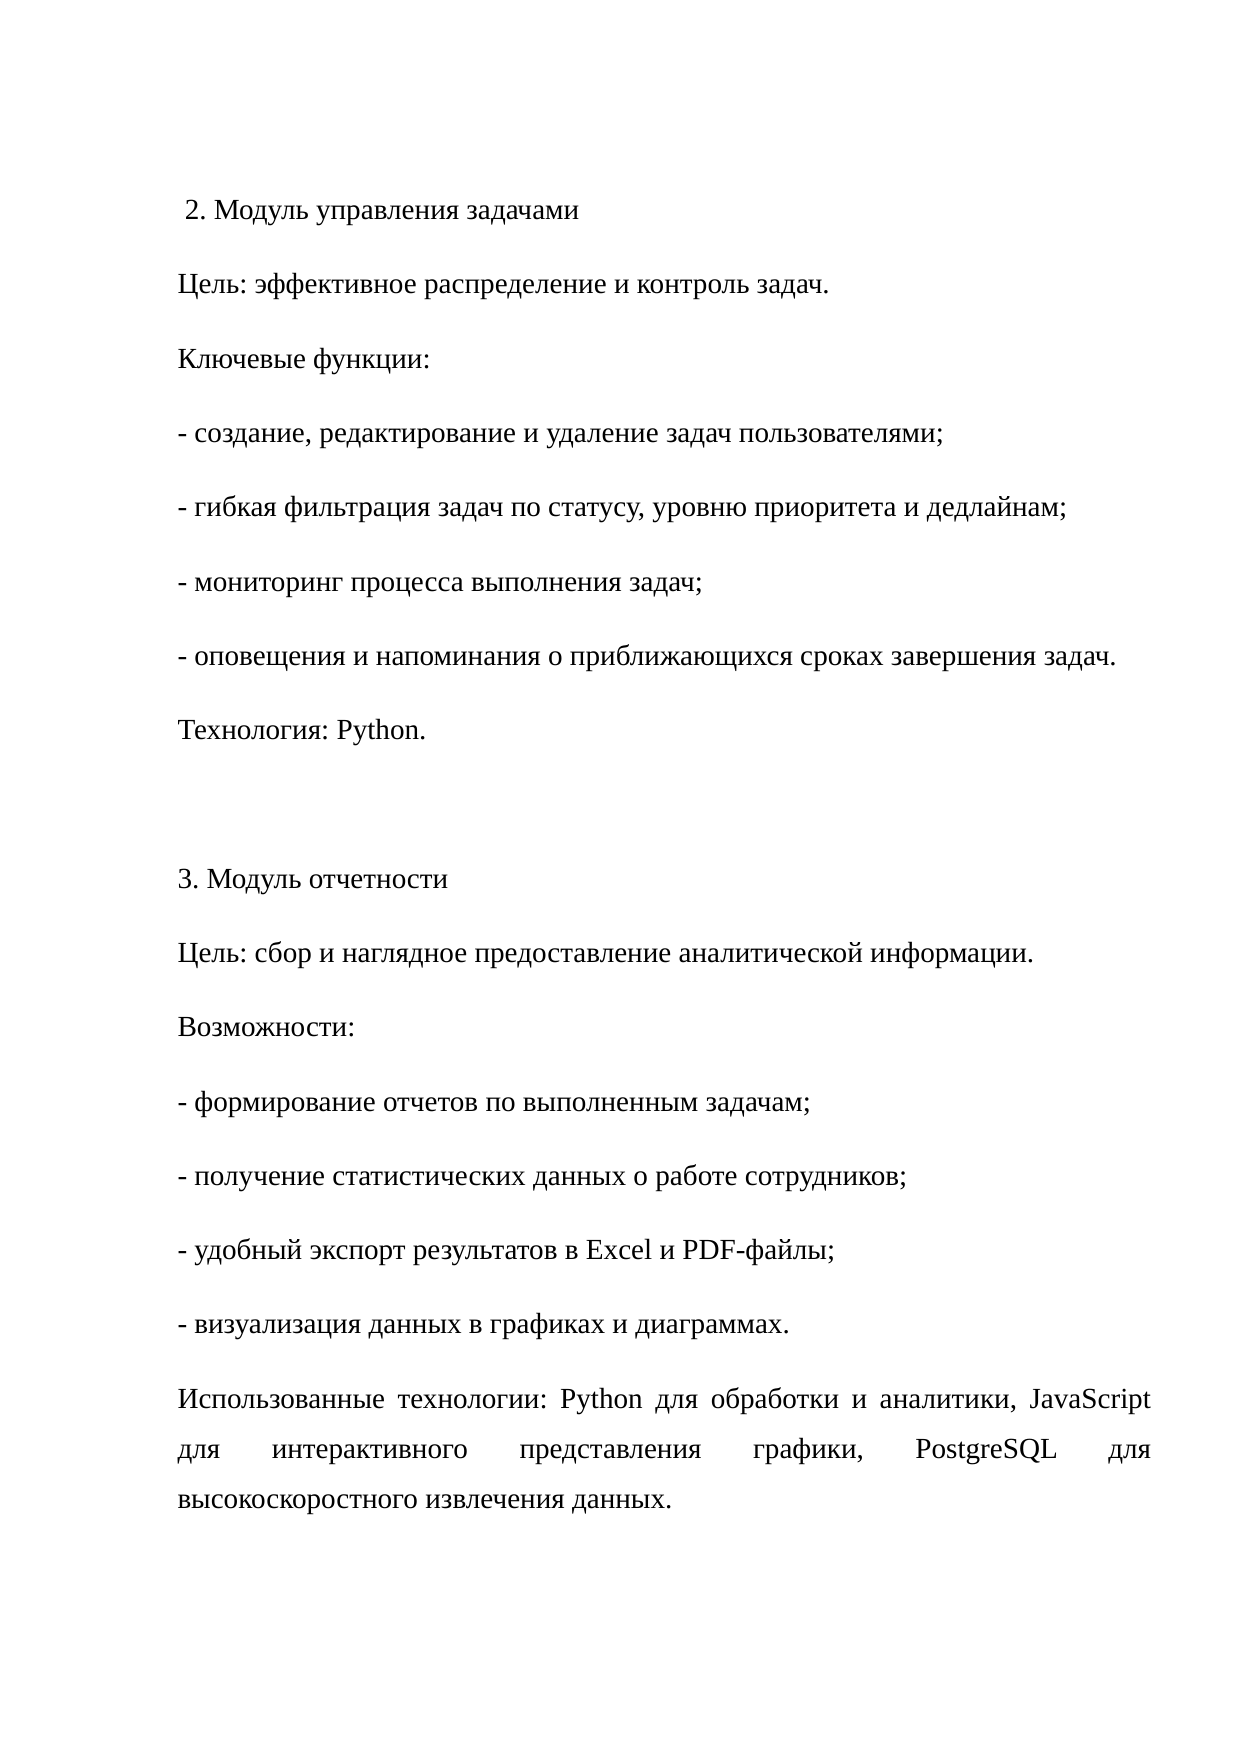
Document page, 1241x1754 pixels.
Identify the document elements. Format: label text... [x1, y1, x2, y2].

text Цель: сбор и наглядное предоставление аналитической информации. [177, 935, 1152, 969]
text 3. Модуль отчетности [177, 861, 1152, 894]
text Цель: эффективное распределение и контроль задач. [177, 267, 1152, 300]
text Технология: Python. [177, 712, 1152, 746]
text Использованные технологии: Python для обработки и аналитики, JavaScript для интерактивного представления графики, PostgreSQL для высокоскоростного извлечения данных. [177, 1381, 1152, 1515]
text - оповещения и напоминания о приближающихся сроках завершения задач. [177, 638, 1152, 672]
text - гибкая фильтрация задач по статусу, уровню приоритета и дедлайнам; [177, 489, 1152, 523]
text 2. Модуль управления задачами [177, 192, 1152, 226]
text - мониторинг процесса выполнения задач; [177, 564, 1152, 597]
text - формирование отчетов по выполненным задачам; [177, 1084, 1152, 1117]
text - удобный экспорт результатов в Excel и PDF-файлы; [177, 1232, 1152, 1266]
text - визуализация данных в графиках и диаграммах. [177, 1306, 1152, 1340]
text - создание, редактирование и удаление задач пользователями; [177, 415, 1152, 449]
text Возможности: [177, 1009, 1152, 1043]
text Ключевые функции: [177, 341, 1152, 374]
text - получение статистических данных о работе сотрудников; [177, 1158, 1152, 1191]
